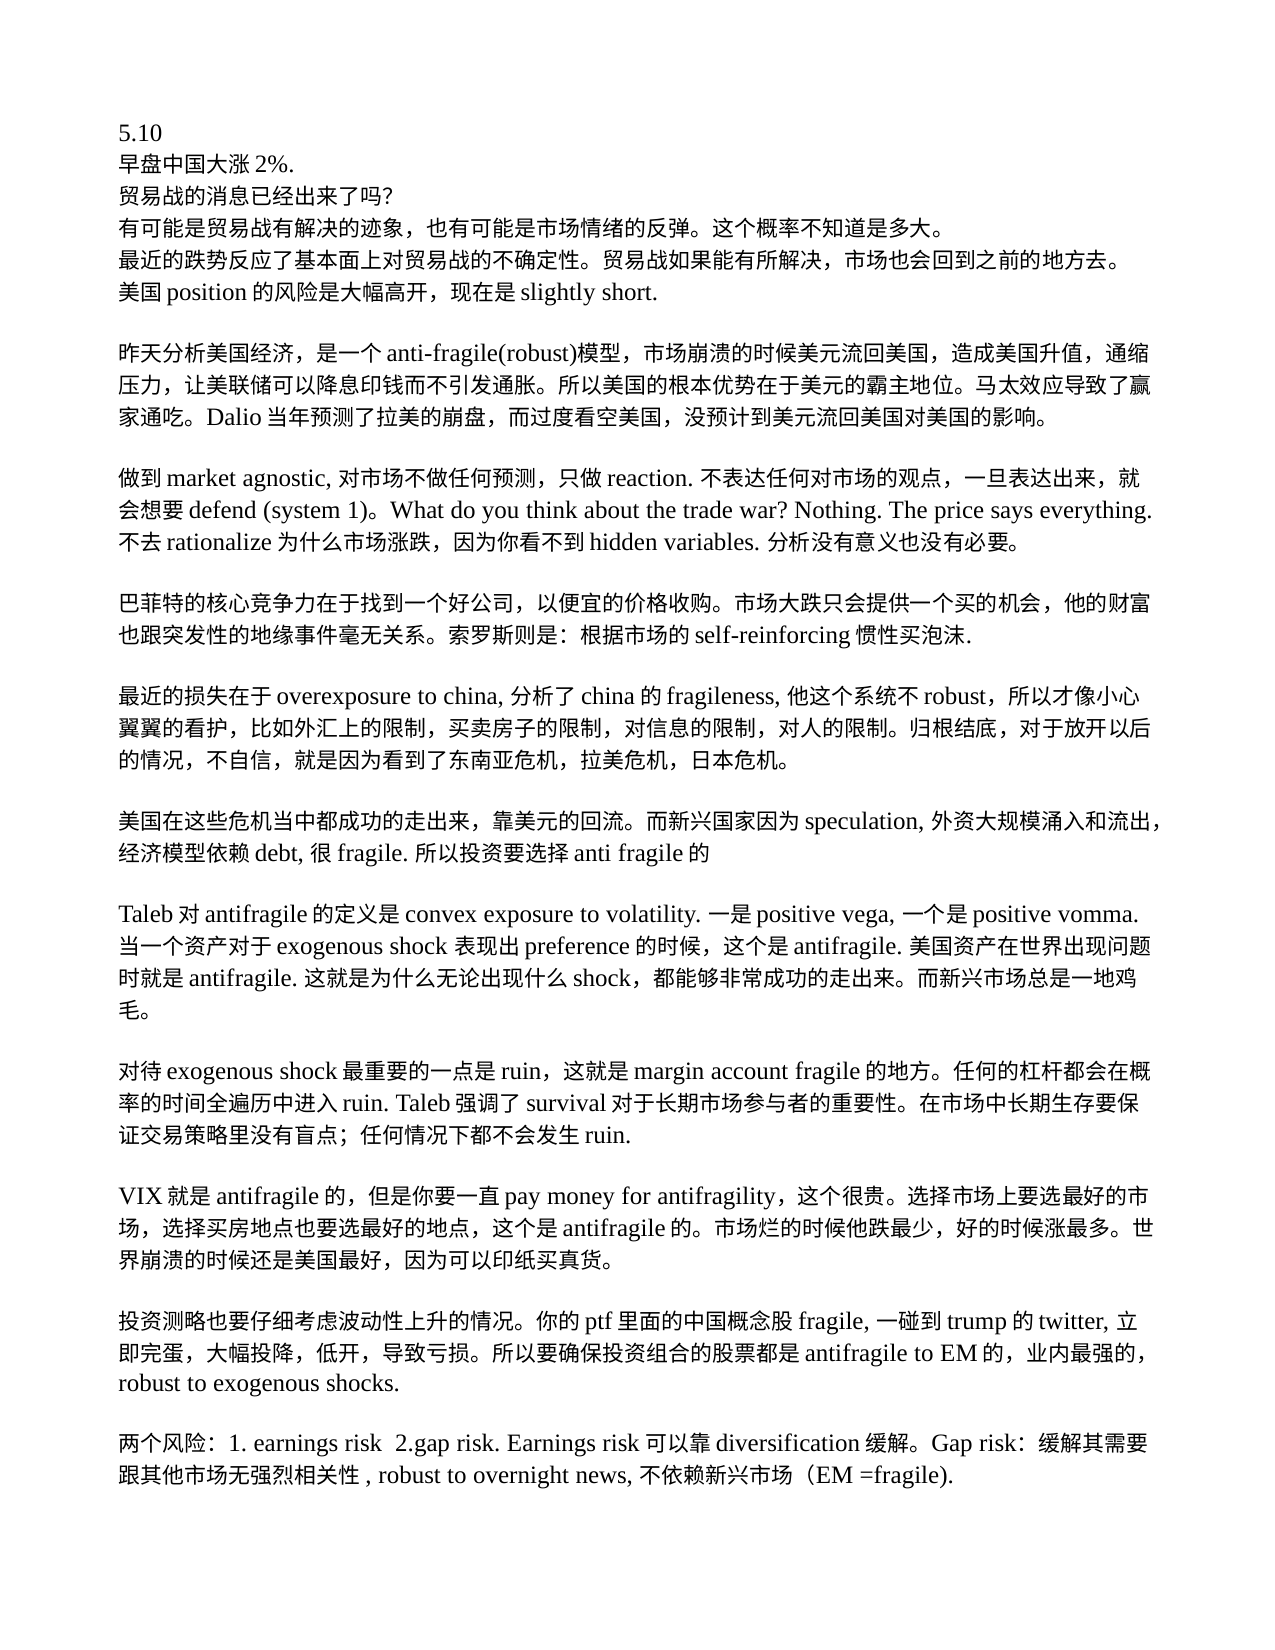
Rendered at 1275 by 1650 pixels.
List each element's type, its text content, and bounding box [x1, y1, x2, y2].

text 美国在这些危机当中都成功的走出来，靠美元的回流。而新兴国家因为speculation, 外资大规模涌入和流出， [118, 804, 1157, 836]
text 对待exogenous shock最重要的一点是ruin，这就是margin account fragile的地方。任何的杠杆都会在概率的时间全遍历中进入ruin. Taleb强调了survival对于长期市场参与者的重要性。在市场中长期生存要保证交易策略里没有盲点；任何情况下都不会发生ruin. [118, 1054, 1157, 1150]
text 美国position的风险是大幅高开，现在是slightly short. [118, 275, 1157, 307]
text VIX就是antifragile的，但是你要一直pay money for antifragility，这个很贵。选择市场上要选最好的市场，选择买房地点也要选最好的地点，这个是antifragile的。市场烂的时候他跌最少，好的时候涨最多。世界崩溃的时候还是美国最好，因为可以印纸买真货。 [118, 1179, 1157, 1275]
text 巴菲特的核心竞争力在于找到一个好公司，以便宜的价格收购。市场大跌只会提供一个买的机会，他的财富也跟突发性的地缘事件毫无关系。索罗斯则是：根据市场的self-reinforcing惯性买泡沫. [118, 586, 1157, 650]
text 最近的损失在于overexposure to china, 分析了china的fragileness, 他这个系统不robust，所以才像小心翼翼的看护，比如外汇上的限制，买卖房子的限制，对信息的限制，对人的限制。归根结底，对于放开以后的情况，不自信，就是因为看到了东南亚危机，拉美危机，日本危机。 [118, 679, 1157, 775]
text 两个风险：1. earnings risk 2.gap risk. Earnings risk可以靠diversification缓解。Gap risk：缓解其需要跟其他市场无强烈相关性 , robust to overnight news, 不依赖新兴市场（EM =fragile). [118, 1426, 1157, 1490]
text 昨天分析美国经济，是一个anti-fragile(robust)模型，市场崩溃的时候美元流回美国，造成美国升值，通缩压力，让美联储可以降息印钱而不引发通胀。所以美国的根本优势在于美元的霸主地位。马太效应导致了赢家通吃。Dalio当年预测了拉美的崩盘，而过度看空美国，没预计到美元流回美国对美国的影响。 [118, 336, 1157, 432]
text 有可能是贸易战有解决的迹象，也有可能是市场情绪的反弹。这个概率不知道是多大。 [118, 211, 1157, 243]
text 早盘中国大涨2%. [118, 147, 1157, 179]
text 做到market agnostic, 对市场不做任何预测，只做reaction. 不表达任何对市场的观点，一旦表达出来，就会想要defend (system 1)。What do you think about the trade war? Nothing. The price says everything. [118, 461, 1157, 525]
text 5.10 [118, 118, 1157, 147]
text 不去rationalize为什么市场涨跌，因为你看不到hidden variables. 分析没有意义也没有必要。 [118, 525, 1157, 557]
text 最近的跌势反应了基本面上对贸易战的不确定性。贸易战如果能有所解决，市场也会回到之前的地方去。 [118, 243, 1157, 275]
text 投资测略也要仔细考虑波动性上升的情况。你的ptf里面的中国概念股fragile, 一碰到trump的twitter, 立即完蛋，大幅投降，低开，导致亏损。所以要确保投资组合的股票都是antifragile to EM的，业内最强的，robust to exogenous shocks. [118, 1304, 1157, 1397]
text 经济模型依赖debt, 很fragile. 所以投资要选择anti fragile的 [118, 836, 1157, 868]
text 贸易战的消息已经出来了吗？ [118, 179, 1157, 211]
text Taleb对antifragile的定义是convex exposure to volatility. 一是positive vega, 一个是positive vomma. 当一个资产对于exogenous shock 表现出preference的时候，这个是antifragile. 美国资产在世界出现问题时就是antifragile. 这就是为什么无论出现什么shock，都能够非常成功的走出来。而新兴市场总是一地鸡毛。 [118, 897, 1157, 1025]
